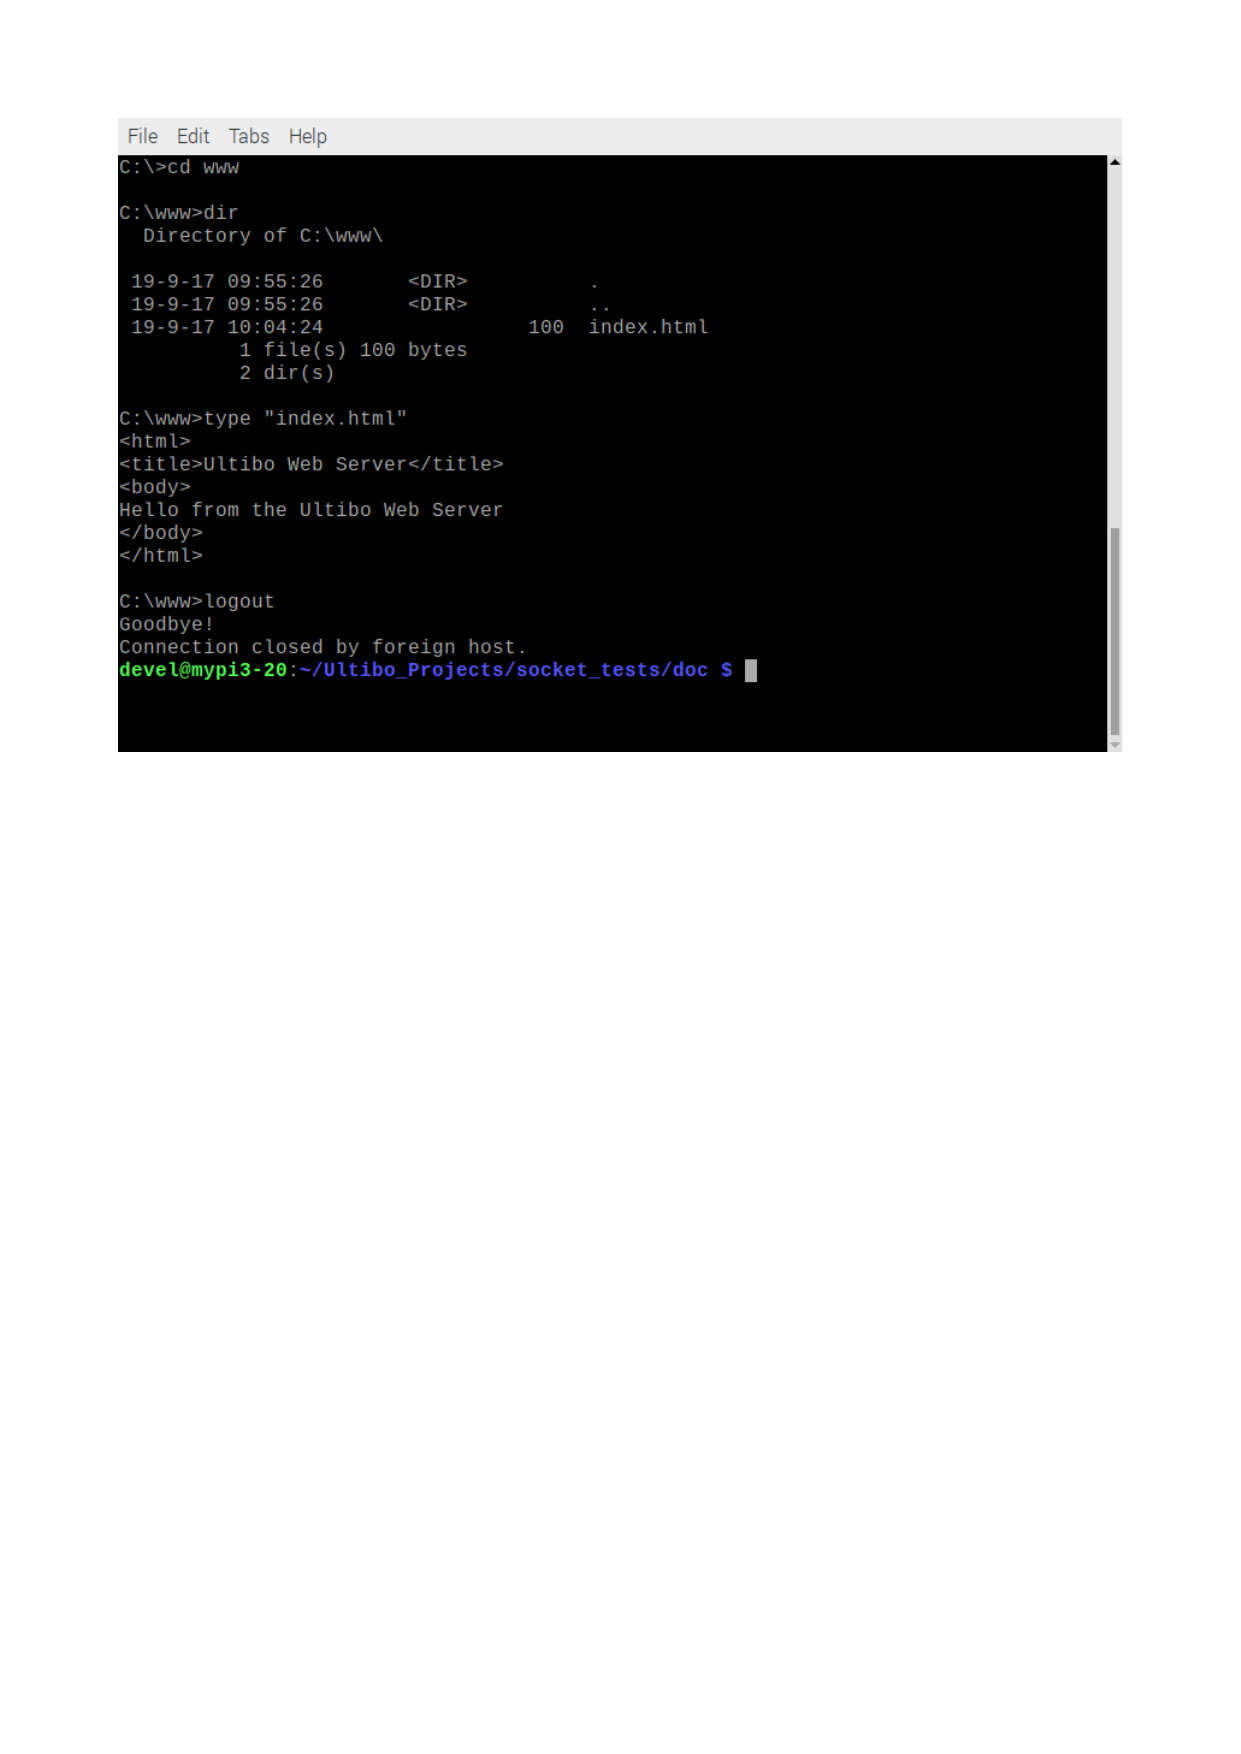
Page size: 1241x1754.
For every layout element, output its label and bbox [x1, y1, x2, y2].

picture [118, 118, 1123, 752]
